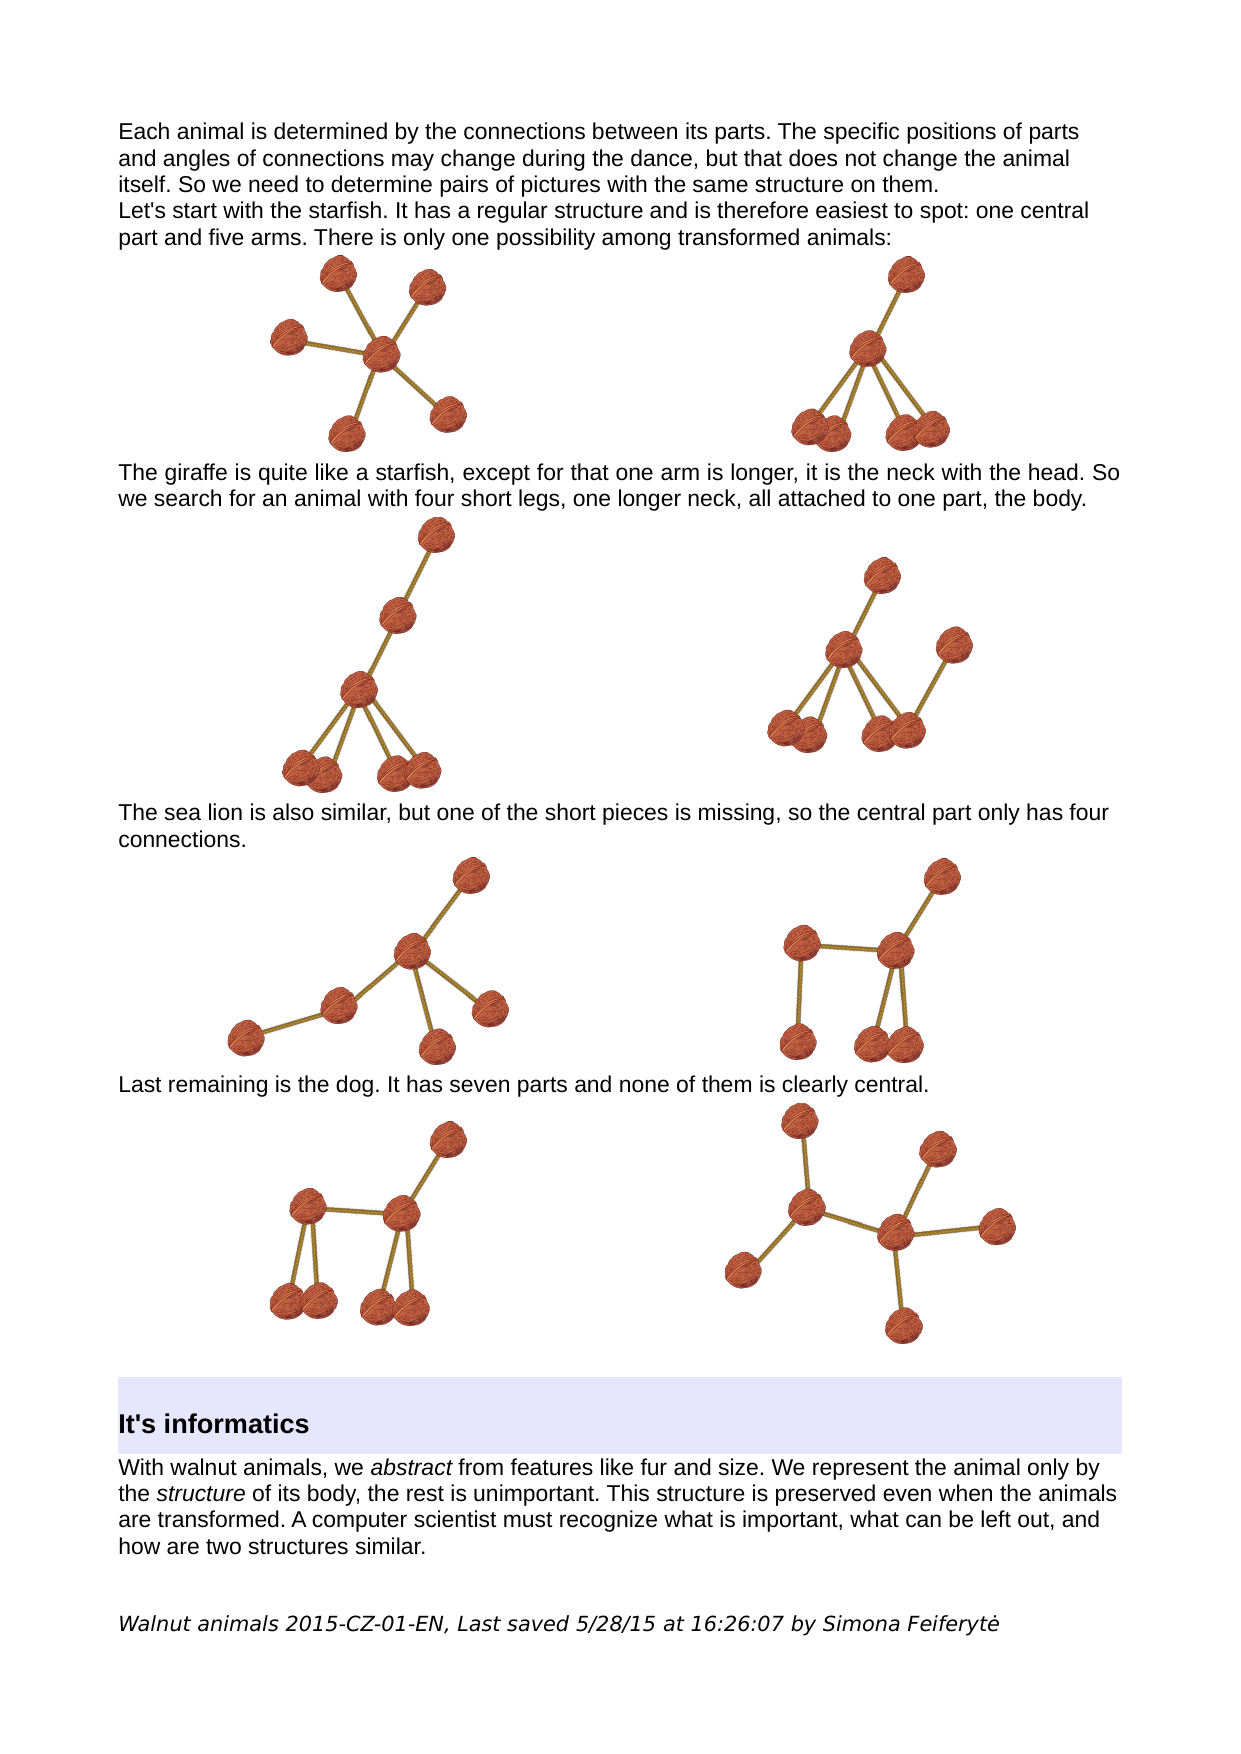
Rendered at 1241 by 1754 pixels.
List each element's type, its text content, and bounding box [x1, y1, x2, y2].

text With walnut animals, we abstract from features like fur and size. We represent the animal only by the structure of its body, the rest is unimportant. This structure is preserved even when the animals are transformed. A computer scientist must recognize what is important, what can be left out, and how are two structures similar. [118, 1454, 1122, 1559]
picture [227, 857, 511, 1066]
picture [282, 517, 457, 794]
subtitle It's informatics [118, 1408, 1122, 1439]
table_header [620, 1097, 1122, 1350]
text The giraffe is quite like a starfish, except for that one arm is longer, it is the neck with the head. So we search for an animal with four short legs, one longer neck, all attached to one part, the body. [118, 459, 1122, 511]
table_header [118, 511, 620, 799]
picture [269, 1121, 469, 1327]
text Last remaining is the dog. It has seven parts and none of them is clearly central. [118, 1071, 1122, 1097]
text The sea lion is also similar, but one of the short pieces is missing, so the central part only has four connections. [118, 799, 1122, 852]
picture [779, 858, 963, 1064]
picture [791, 256, 952, 453]
table_header [620, 511, 1122, 799]
table_header [620, 250, 1123, 459]
text Let's start with the starfish. It has a regular structure and is therefore easiest to spot: one central part and five arms. There is only one possibility among transformed animals: [118, 197, 1122, 250]
text Each animal is determined by the connections between its parts. The specific positions of parts and angles of connections may change during the dance, but that does not change the animal itself. So we need to determine pairs of pictures with the same structure on them. [118, 118, 1122, 197]
picture [767, 557, 975, 754]
table_header [118, 852, 620, 1071]
table_header [620, 852, 1122, 1071]
picture [725, 1103, 1018, 1345]
table_header [118, 1097, 620, 1350]
picture [270, 255, 468, 453]
table_header [118, 250, 620, 459]
